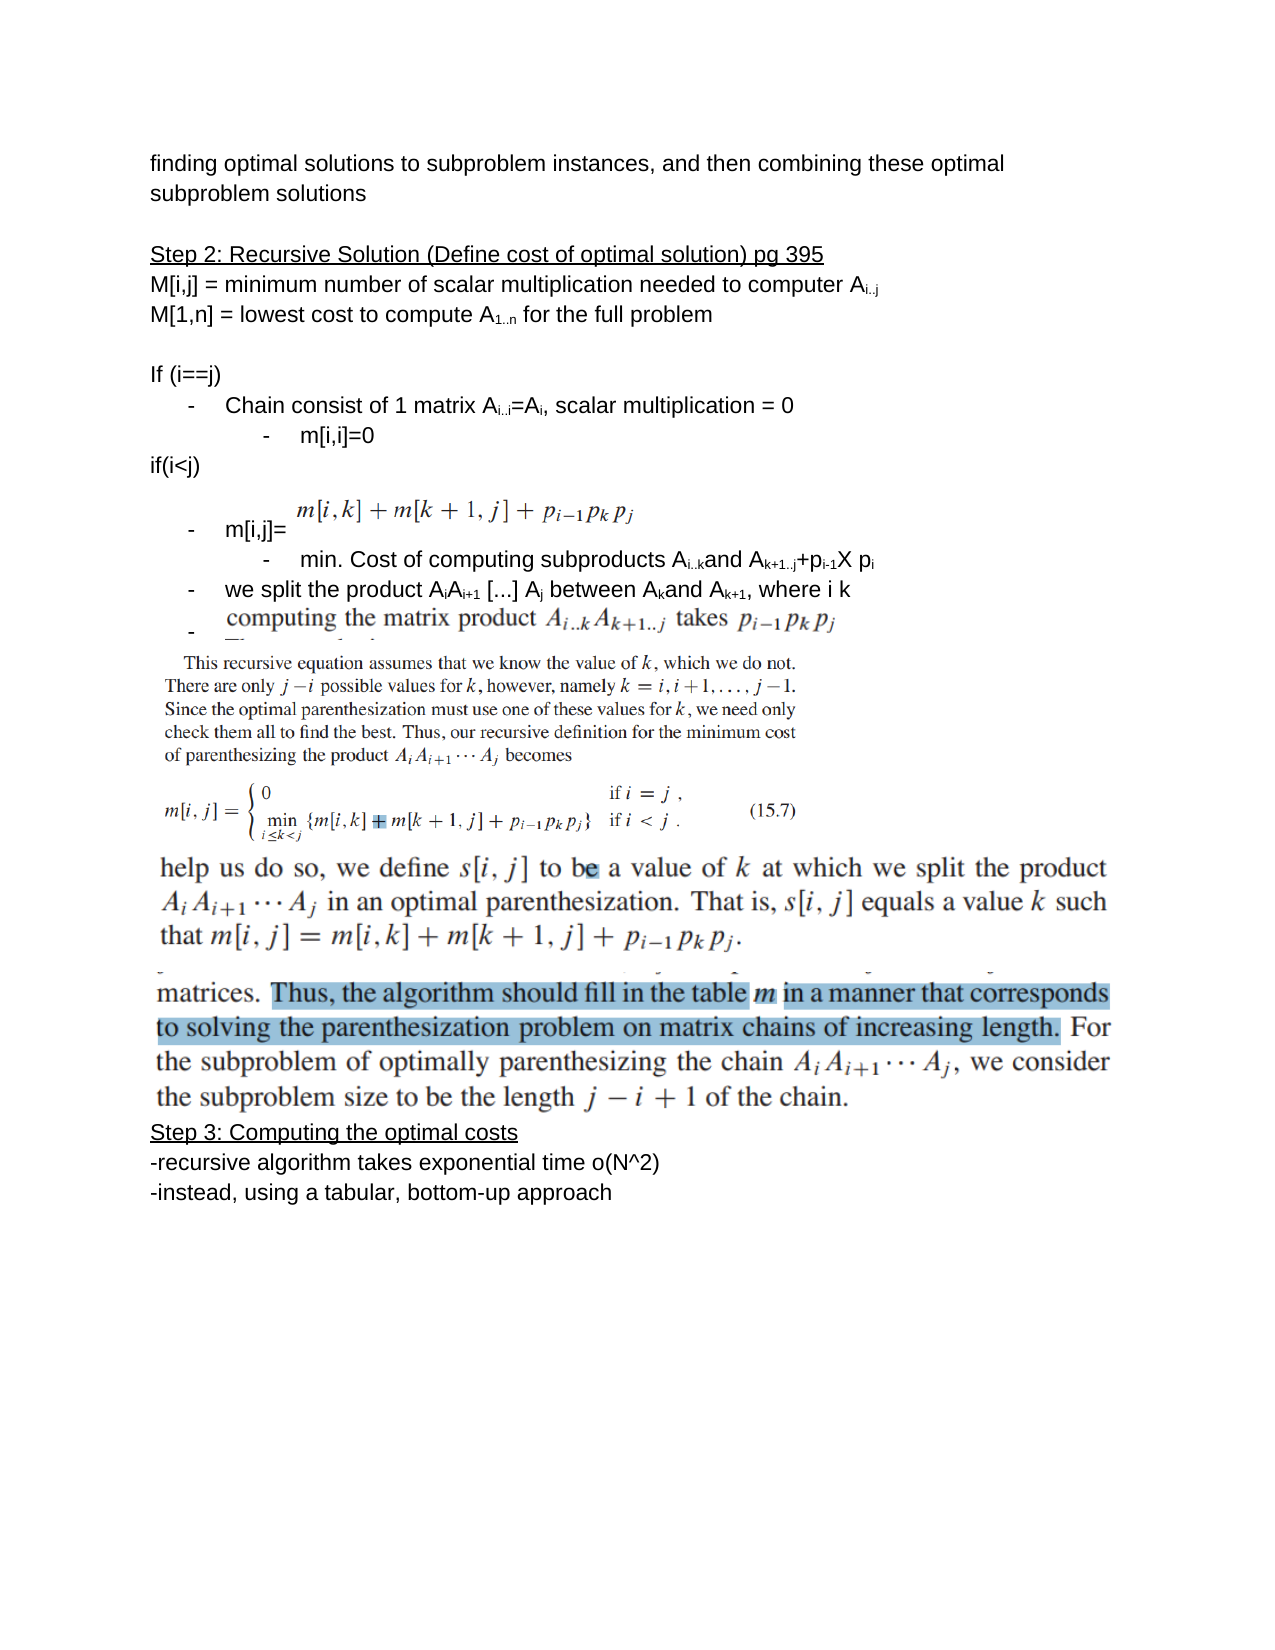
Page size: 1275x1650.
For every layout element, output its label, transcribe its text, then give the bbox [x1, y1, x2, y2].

text M[1,n] = lowest cost to compute A1..n for the full problem [150, 301, 1125, 327]
text -recursive algorithm takes exponential time o(N^2) [150, 1149, 1125, 1175]
list m[i,i]=0 [262, 422, 1125, 448]
text finding optimal solutions to subproblem instances, and then combining these optimal subproblem solutions [150, 150, 1125, 207]
list min. Cost of computing subproducts Ai..kand Ak+1..j+pi-1X pi [262, 546, 1125, 572]
text Step 3: Computing the optimal costs [150, 1118, 1125, 1145]
list Chain consist of 1 matrix Ai..i=Ai, scalar multiplication = 0 [187, 392, 1125, 418]
text If (i==j) [150, 361, 1125, 388]
picture [150, 854, 1125, 969]
list we split the product AiAi+1 [...] Aj between Akand Ak+1, where i k [187, 576, 1125, 602]
text -instead, using a tabular, bottom-up approach [150, 1179, 1125, 1205]
picture [225, 606, 839, 640]
text M[i,j] = minimum number of scalar multiplication needed to computer Ai..j [150, 271, 1125, 297]
picture [150, 972, 1125, 1115]
text if(i<j) [150, 452, 1125, 478]
picture [150, 648, 811, 851]
picture [293, 482, 638, 537]
list m[i,j]= [187, 482, 1125, 542]
text Step 2: Recursive Solution (Define cost of optimal solution) pg 395 [150, 241, 1125, 267]
